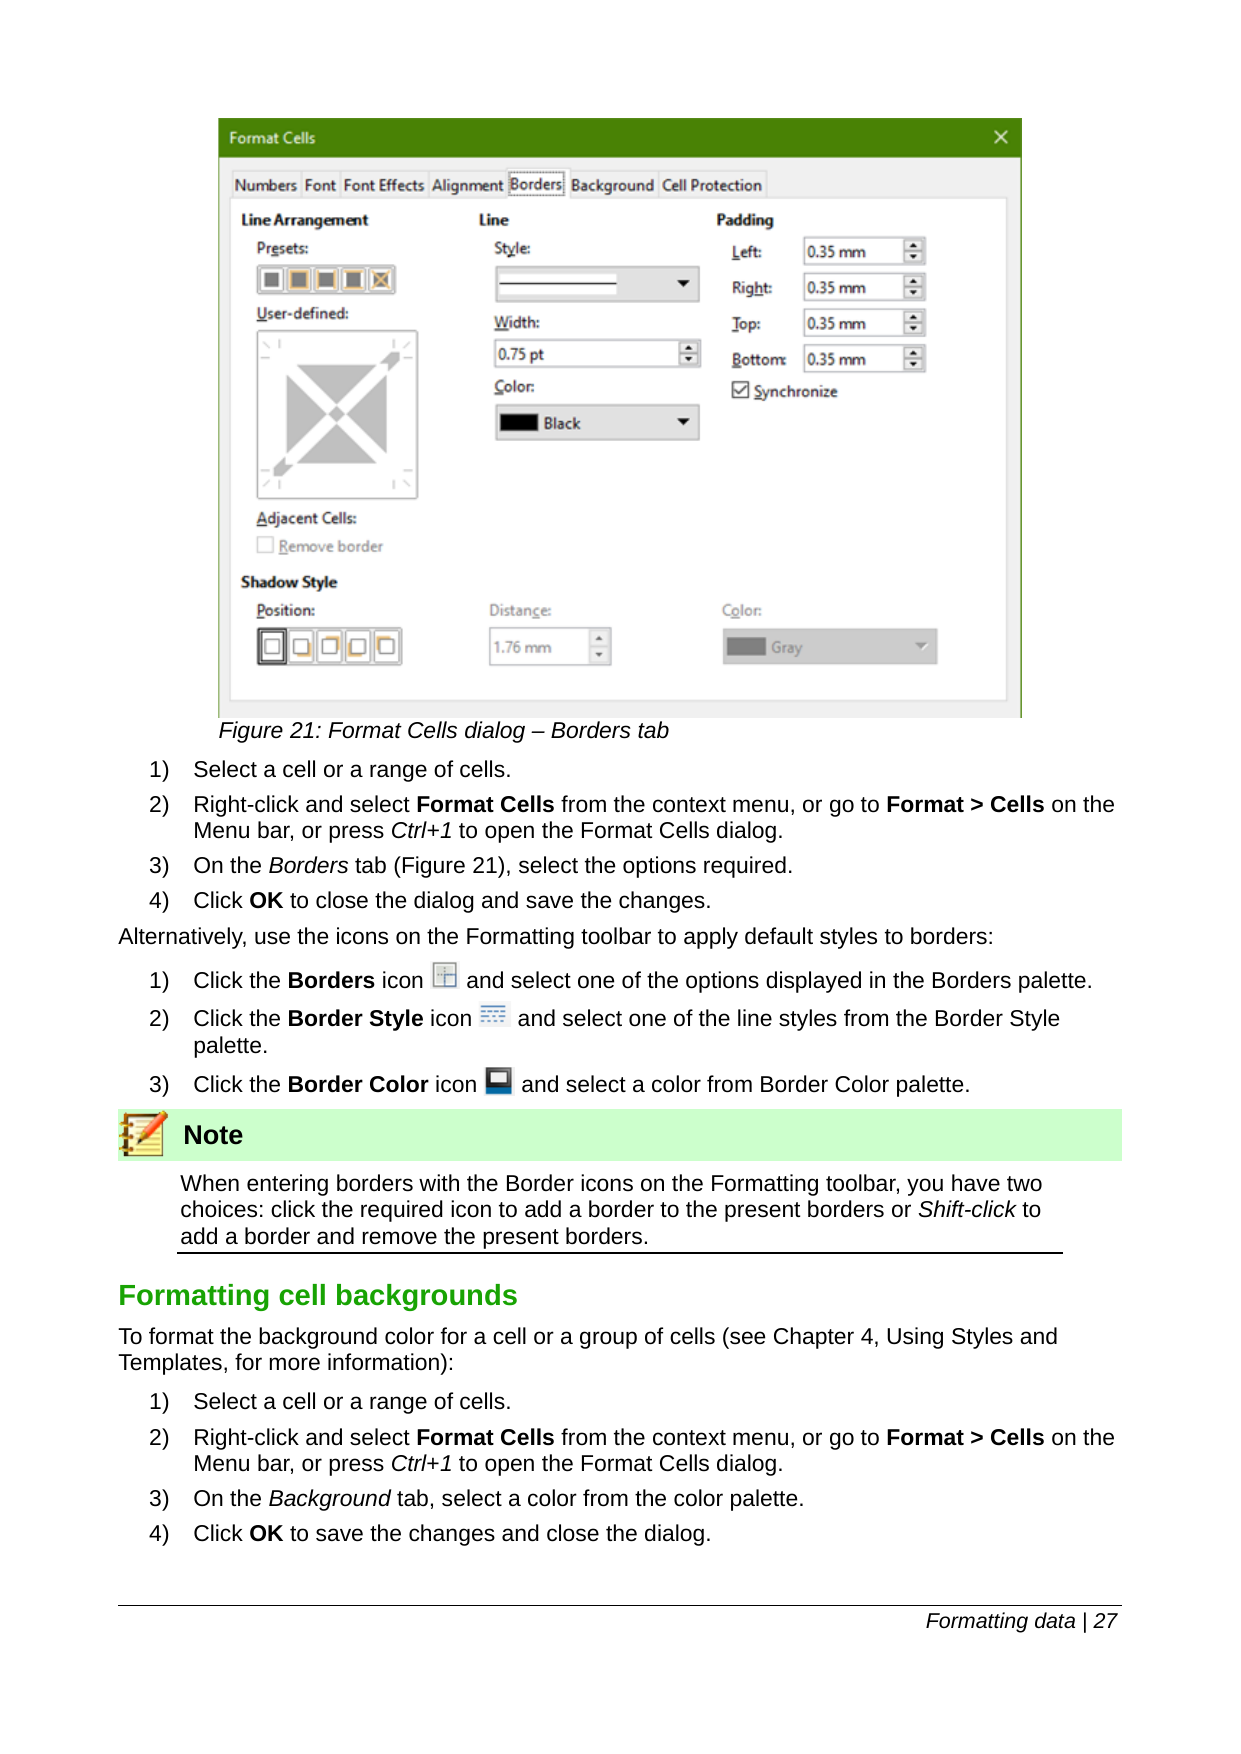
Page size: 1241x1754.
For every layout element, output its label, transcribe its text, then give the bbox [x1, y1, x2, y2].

text When entering borders with the Border icons on the Formatting toolbar, you have two choices: click the required icon to add a border to the present borders or Shift-click to add a border and remove the present borders. [177, 1167, 1063, 1252]
text Figure 21: Format Cells dialog – Borders tab [218, 718, 1022, 743]
picture [483, 1067, 515, 1096]
list Click OK to save the changes and close the dialog. [169, 1520, 1122, 1547]
list On the Borders tab (Figure 21), select the options required. [169, 852, 1122, 879]
list Right-click and select Format Cells from the context menu, or go to Format > Cells on the Menu bar, or press Ctrl+1 to open the Format Cells dialog. [169, 791, 1122, 843]
text Alternatively, use the icons on the Formatting toolbar to apply default styles to borders: [118, 923, 1122, 949]
picture [430, 961, 460, 989]
list Click the Border Style icon and select one of the line styles from the Border Style palette. [169, 1002, 1122, 1058]
list Click the Border Color icon and select a color from Border Color palette. [169, 1067, 1122, 1097]
subtitle Note [118, 1109, 1122, 1161]
list Select a cell or a range of cells. [169, 1388, 1122, 1414]
picture [478, 1001, 512, 1027]
text To format the background color for a cell or a group of cells (see Chapter 4, Using Styles and Templates, for more information): [118, 1323, 1122, 1376]
list Click the Borders icon and select one of the options displayed in the Borders palette. [169, 962, 1122, 993]
subtitle Formatting cell backgrounds [118, 1278, 1122, 1311]
list Select a cell or a range of cells. [169, 756, 1122, 782]
picture [218, 118, 1022, 718]
list On the Background tab, select a color from the color palette. [169, 1485, 1122, 1511]
list Right-click and select Format Cells from the context menu, or go to Format > Cells on the Menu bar, or press Ctrl+1 to open the Format Cells dialog. [169, 1423, 1122, 1476]
list Click OK to close the dialog and save the changes. [169, 887, 1122, 914]
picture [119, 1109, 170, 1160]
